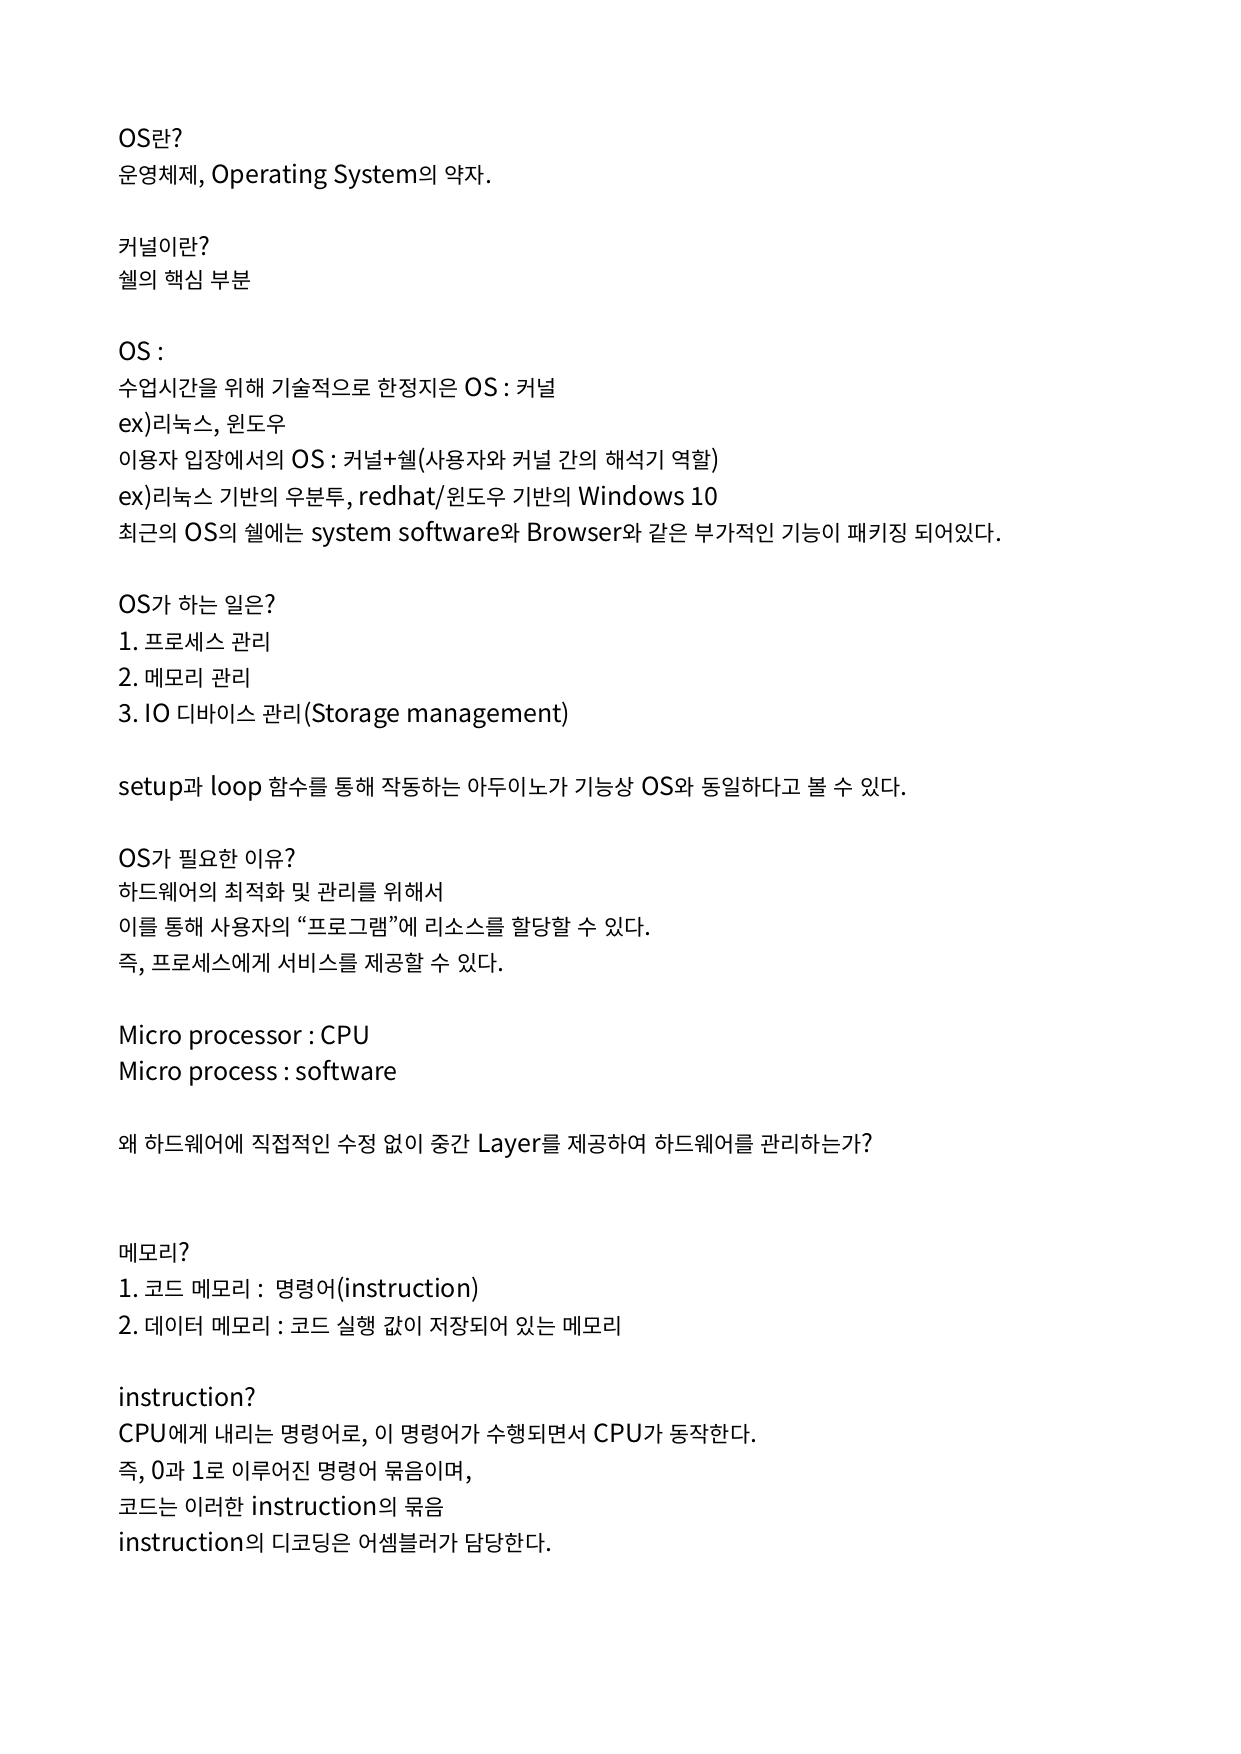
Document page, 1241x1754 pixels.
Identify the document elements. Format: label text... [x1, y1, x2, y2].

text Micro processor : CPU [118, 1015, 1122, 1051]
text 왜 하드웨어에 직접적인 수정 없이 중간 Layer를 제공하여 하드웨어를 관리하는가? [118, 1124, 1122, 1160]
text 즉, 프로세스에게 서비스를 제공할 수 있다. [118, 943, 1122, 979]
text ex)리눅스 기반의 우분투, redhat/윈도우 기반의 Windows 10 [118, 476, 1122, 512]
text 3. IO 디바이스 관리(Storage management) [118, 693, 1122, 730]
text Micro process : software [118, 1051, 1122, 1088]
text OS가 필요한 이유? [118, 838, 1122, 875]
text CPU에게 내리는 명령어로, 이 명령어가 수행되면서 CPU가 동작한다. [118, 1414, 1122, 1450]
text OS가 하는 일은? [118, 585, 1122, 621]
text setup과 loop 함수를 통해 작동하는 아두이노가 기능상 OS와 동일하다고 볼 수 있다. [118, 766, 1122, 802]
text 수업시간을 위해 기술적으로 한정지은 OS : 커널 [118, 367, 1122, 403]
text 이용자 입장에서의 OS : 커널+쉘(사용자와 커널 간의 해석기 역할) [118, 440, 1122, 476]
text OS란? [118, 118, 1122, 154]
text 1. 프로세스 관리 [118, 621, 1122, 657]
text 1. 코드 메모리 : 명령어(instruction) [118, 1269, 1122, 1305]
text 쉘의 핵심 부분 [118, 263, 1122, 295]
text 이를 통해 사용자의 “프로그램”에 리소스를 할당할 수 있다. [118, 906, 1122, 943]
text ex)리눅스, 윈도우 [118, 403, 1122, 440]
text 2. 메모리 관리 [118, 657, 1122, 693]
text instruction의 디코딩은 어셈블러가 담당한다. [118, 1523, 1122, 1559]
text 운영체제, Operating System의 약자. [118, 154, 1122, 191]
text 최근의 OS의 쉘에는 system software와 Browser와 같은 부가적인 기능이 패키징 되어있다. [118, 512, 1122, 548]
text instruction? [118, 1378, 1122, 1414]
text 커널이란? [118, 227, 1122, 263]
text 메모리? [118, 1233, 1122, 1269]
text 2. 데이터 메모리 : 코드 실행 값이 저장되어 있는 메모리 [118, 1305, 1122, 1341]
text 하드웨어의 최적화 및 관리를 위해서 [118, 875, 1122, 906]
text 코드는 이러한 instruction의 묶음 [118, 1486, 1122, 1523]
text OS : [118, 331, 1122, 367]
text 즉, 0과 1로 이루어진 명령어 묶음이며, [118, 1450, 1122, 1486]
